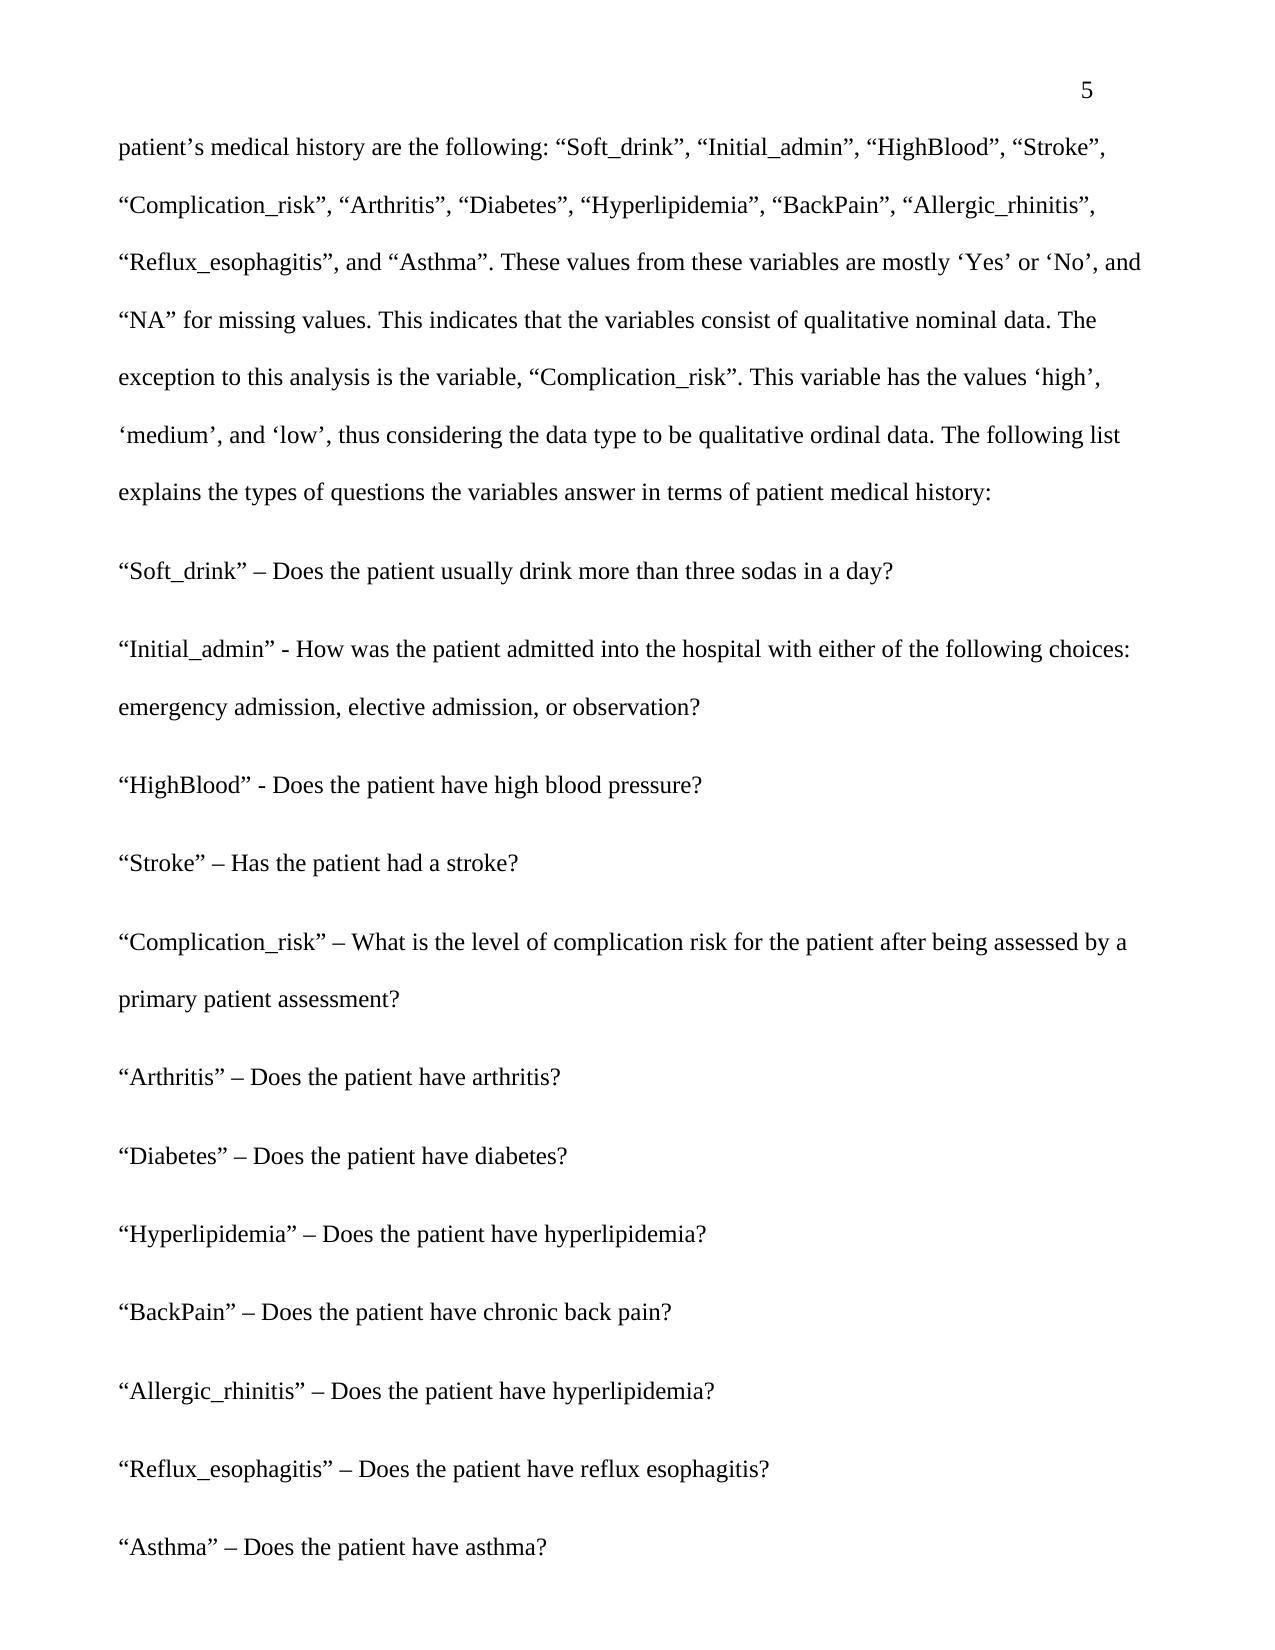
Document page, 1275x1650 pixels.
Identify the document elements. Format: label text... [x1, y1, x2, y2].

text “HighBlood” - Does the patient have high blood pressure? [118, 770, 1157, 799]
text “Stroke” – Has the patient had a stroke? [118, 848, 1157, 877]
text “Hyperlipidemia” – Does the patient have hyperlipidemia? [118, 1219, 1157, 1248]
text “Reflux_esophagitis” – Does the patient have reflux esophagitis? [118, 1454, 1157, 1483]
text “BackPain” – Does the patient have chronic back pain? [118, 1297, 1157, 1326]
text “Allergic_rhinitis” – Does the patient have hyperlipidemia? [118, 1376, 1157, 1404]
text “Asthma” – Does the patient have asthma? [118, 1532, 1157, 1561]
text patient’s medical history are the following: “Soft_drink”, “Initial_admin”, “HighBlood”, “Stroke”, “Complication_risk”, “Arthritis”, “Diabetes”, “Hyperlipidemia”, “BackPain”, “Allergic_rhinitis”, “Reflux_esophagitis”, and “Asthma”. These values from these variables are mostly ‘Yes’ or ‘No’, and “NA” for missing values. This indicates that the variables consist of qualitative nominal data. The exception to this analysis is the variable, “Complication_risk”. This variable has the values ‘high’, ‘medium’, and ‘low’, thus considering the data type to be qualitative ordinal data. The following list explains the types of questions the variables answer in terms of patient medical history: [118, 132, 1157, 506]
text “Diabetes” – Does the patient have diabetes? [118, 1141, 1157, 1169]
text “Arthritis” – Does the patient have arthritis? [118, 1062, 1157, 1091]
text “Complication_risk” – What is the level of complication risk for the patient after being assessed by a primary patient assessment? [118, 927, 1157, 1013]
text “Soft_drink” – Does the patient usually drink more than three sodas in a day? [118, 556, 1157, 584]
text “Initial_admin” - How was the patient admitted into the hospital with either of the following choices: emergency admission, elective admission, or observation? [118, 634, 1157, 720]
